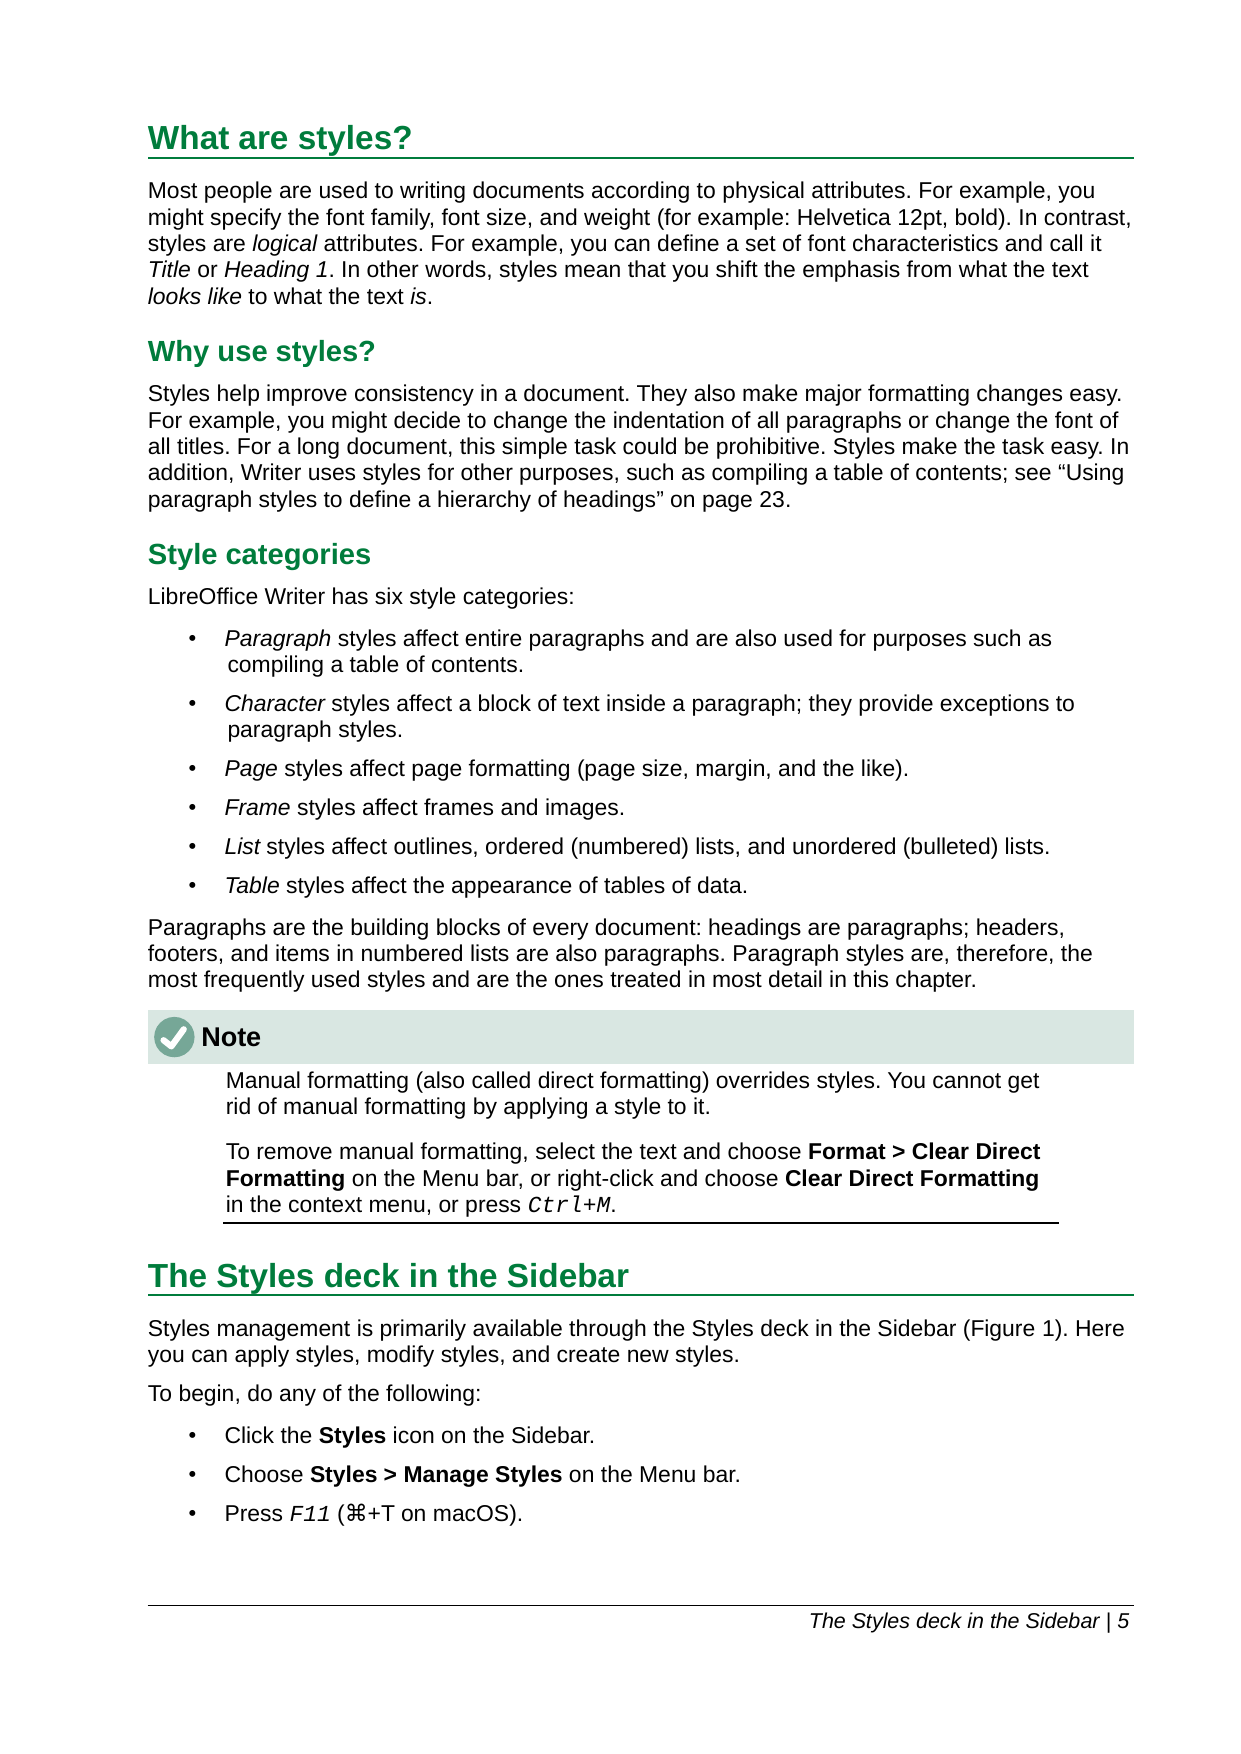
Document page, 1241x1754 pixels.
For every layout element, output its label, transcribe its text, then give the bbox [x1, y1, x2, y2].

text Paragraphs are the building blocks of every document: headings are paragraphs; headers, footers, and items in numbered lists are also paragraphs. Paragraph styles are, therefore, the most frequently used styles and are the ones treated in most detail in this chapter. [148, 913, 1134, 993]
list Choose Styles > Manage Styles on the Menu bar. [185, 1458, 1134, 1487]
list To begin, do any of the following: [148, 1380, 1134, 1406]
list Click the Styles icon on the Sidebar. [185, 1419, 1134, 1448]
list Table styles affect the appearance of tables of data. [185, 869, 1134, 901]
subtitle The Styles deck in the Sidebar [148, 1256, 1134, 1294]
text To remove manual formatting, select the text and choose Format > Clear Direct Formatting on the Menu bar, or right-click and choose Clear Direct Formatting in the context menu, or press Ctrl+M. [223, 1135, 1059, 1222]
subtitle Why use styles? [148, 334, 1134, 368]
list Press F11 (⌘+T on macOS). [185, 1497, 1134, 1531]
text Most people are used to writing documents according to physical attributes. For example, you might specify the font family, font size, and weight (for example: Helvetica 12pt, bold). In contrast, styles are logical attributes. For example, you can define a set of font characteristics and call it Title or Heading 1. In other words, styles mean that you shift the emphasis from what the text looks like to what the text is. [148, 177, 1134, 309]
text Styles help improve consistency in a document. They also make major formatting changes easy. For example, you might decide to change the indentation of all paragraphs or change the font of all titles. For a long document, this simple task could be prohibitive. Styles make the task easy. In addition, Writer uses styles for other purposes, such as compiling a table of contents; see “Using paragraph styles to define a hierarchy of headings” on page 23. [148, 380, 1134, 512]
list Paragraph styles affect entire paragraphs and are also used for purposes such as compiling a table of contents. [185, 622, 1134, 677]
list List styles affect outlines, ordered (numbered) lists, and unordered (bulleted) lists. [185, 830, 1134, 859]
subtitle Note [148, 1010, 1134, 1064]
text Styles management is primarily available through the Styles deck in the Sidebar (Figure 1). Here you can apply styles, modify styles, and create new styles. [148, 1315, 1134, 1368]
text Manual formatting (also called direct formatting) overrides styles. You cannot get rid of manual formatting by applying a style to it. [223, 1064, 1059, 1119]
list Page styles affect page formatting (page size, margin, and the like). [185, 752, 1134, 782]
list LibreOffice Writer has six style categories: [148, 583, 1134, 609]
subtitle Style categories [148, 537, 1134, 571]
subtitle What are styles? [148, 118, 1134, 157]
list Character styles affect a block of text inside a paragraph; they provide exceptions to paragraph styles. [185, 687, 1134, 743]
list Frame styles affect frames and images. [185, 791, 1134, 820]
